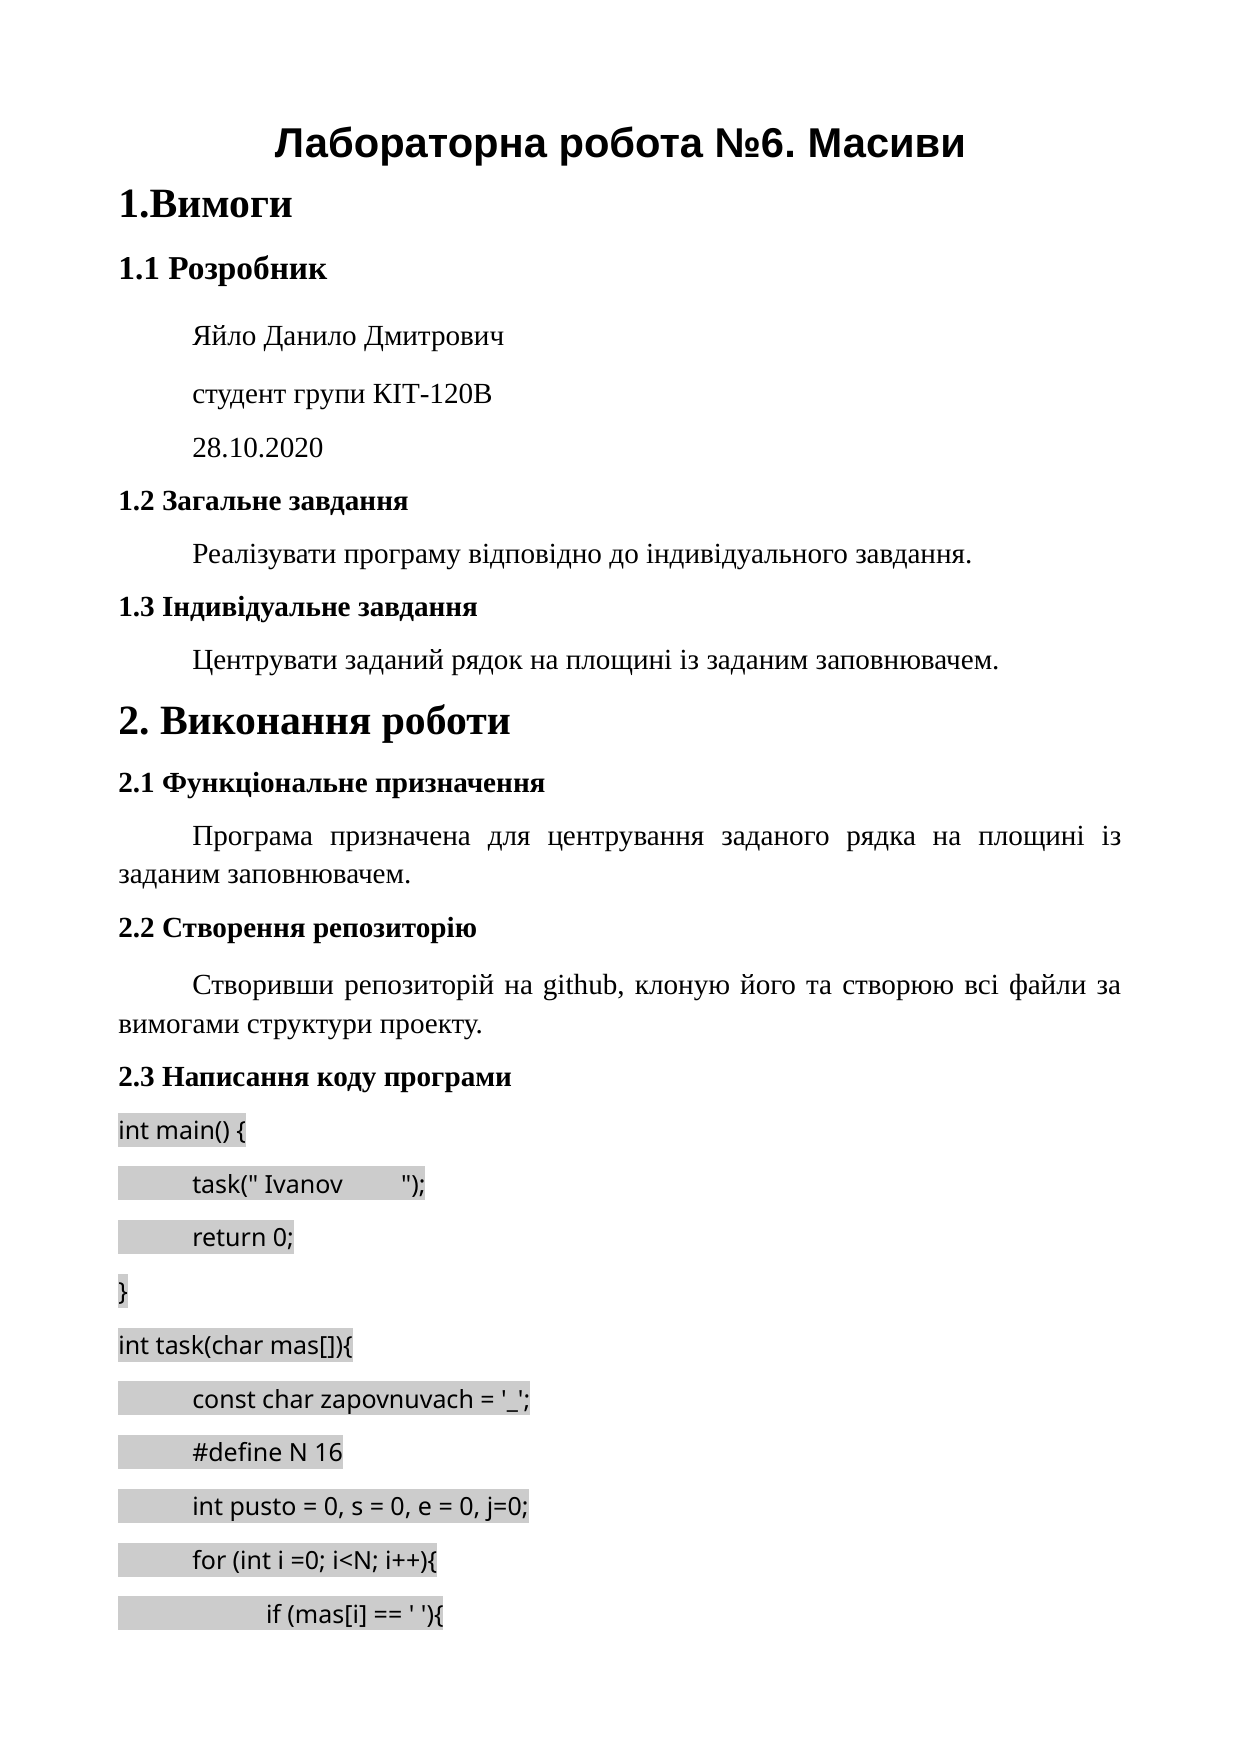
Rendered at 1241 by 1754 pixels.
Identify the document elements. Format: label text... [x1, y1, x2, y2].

text Програма призначена для центрування заданого рядка на площині із заданим заповнювачем. [118, 818, 1122, 890]
text 1.3 Індивідуальне завдання [118, 589, 1122, 623]
text int task(char mas[]){ [118, 1327, 1122, 1362]
text task(" Ivanov "); [118, 1166, 1122, 1200]
text const char zapovnuvach = '_'; [118, 1381, 1122, 1415]
text Яйло Данило Дмитрович [118, 307, 1122, 355]
text #define N 16 [118, 1435, 1122, 1469]
text студент групи КІТ-120В [118, 377, 1122, 410]
text 1.1 Розробник [118, 248, 1122, 287]
text Реалізувати програму відповідно до індивідуального завдання. [118, 536, 1122, 569]
text 2.2 Створення репозиторію [118, 910, 1122, 943]
text 1.2 Загальне завдання [118, 483, 1122, 516]
text 2. Виконання роботи [118, 695, 1122, 743]
text Центрувати заданий рядок на площині із заданим заповнювачем. [118, 642, 1122, 676]
text 2.3 Написання коду програми [118, 1059, 1122, 1093]
text for (int i =0; i<N; i++){ [118, 1542, 1122, 1577]
title Лабораторна робота №6. Масиви [118, 118, 1122, 166]
text 2.1 Функціональне призначення [118, 765, 1122, 798]
text int main() { [118, 1112, 1122, 1147]
text return 0; [118, 1220, 1122, 1254]
text int pusto = 0, s = 0, e = 0, j=0; [118, 1489, 1122, 1523]
text if (mas[i] == ' '){ [118, 1596, 1122, 1630]
text 1.Вимоги [118, 178, 1122, 226]
text } [118, 1274, 1122, 1308]
text Створивши репозиторій на github, клоную його та створюю всі файли за вимогами структури проекту. [118, 963, 1122, 1040]
text 28.10.2020 [118, 430, 1122, 463]
